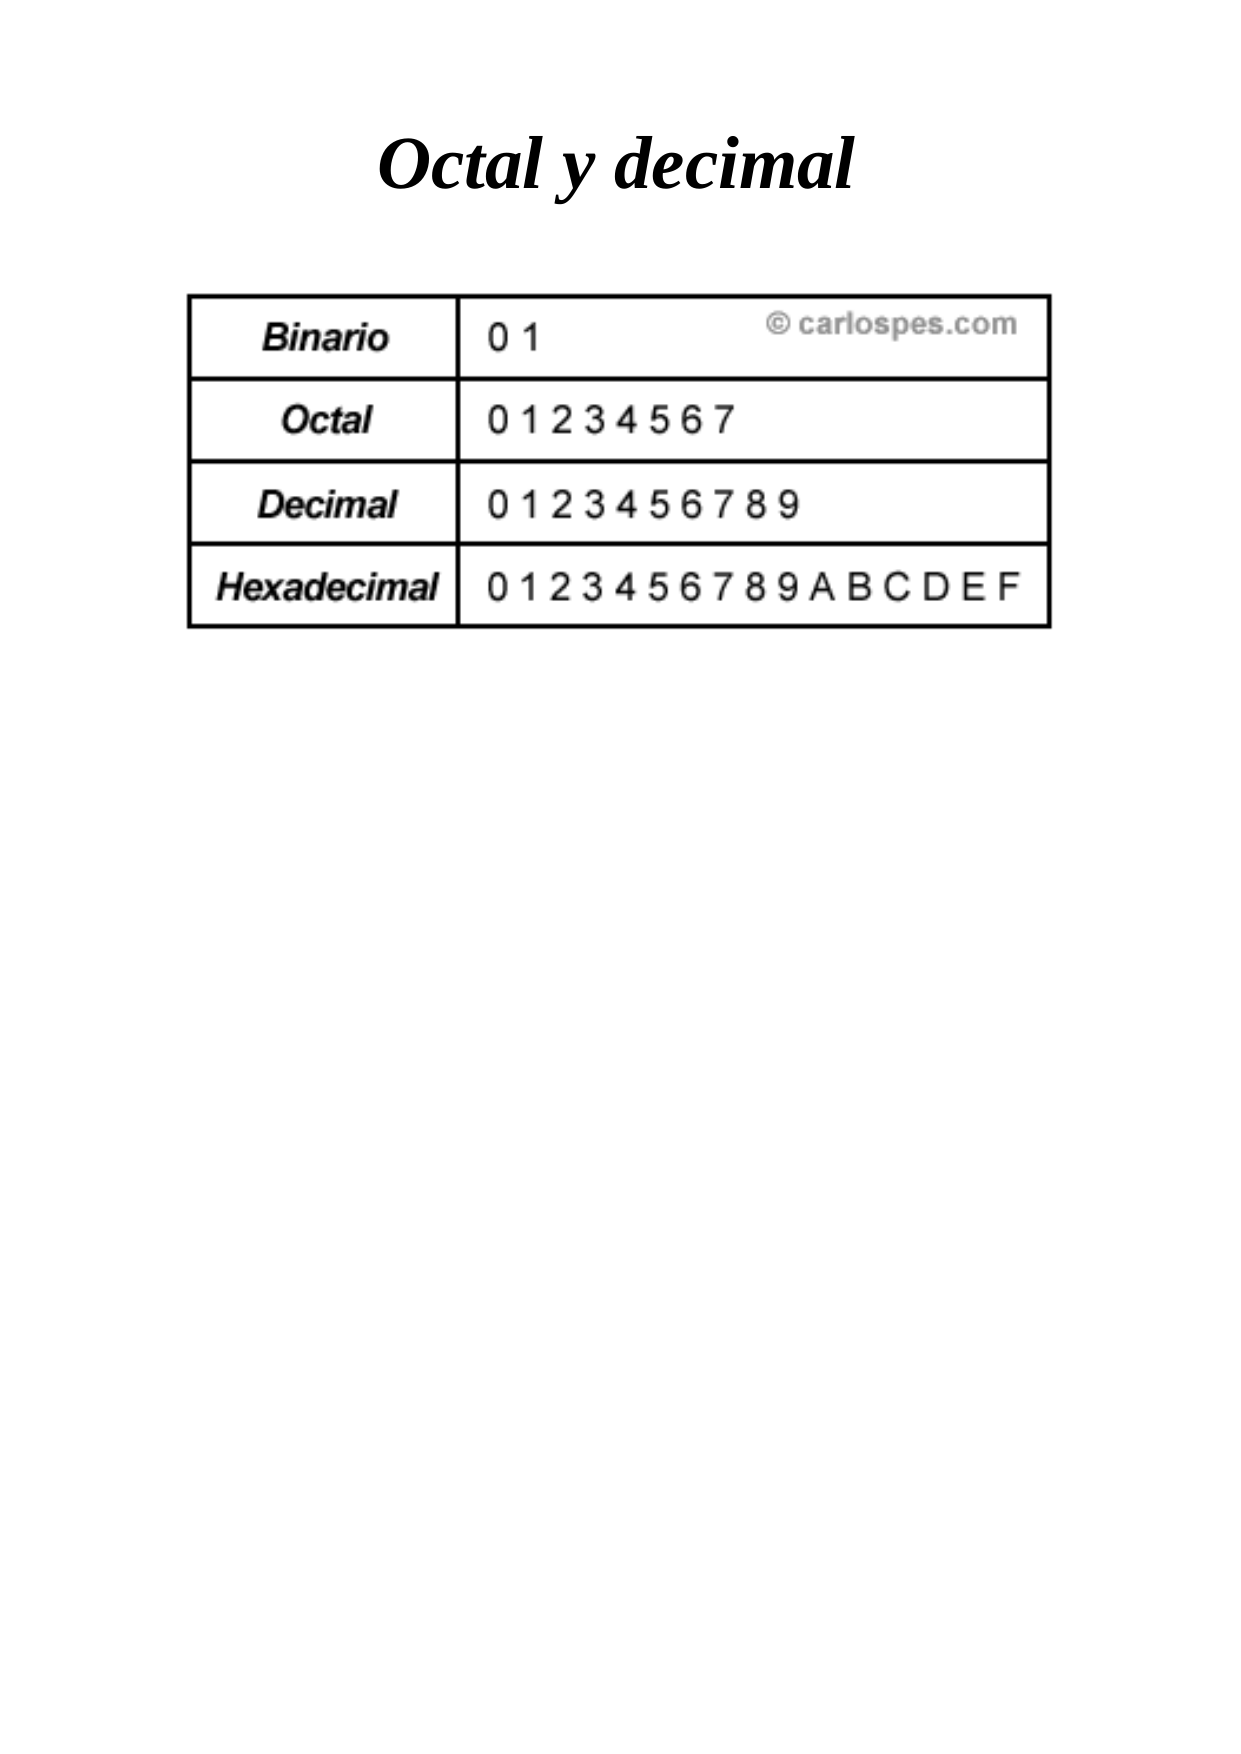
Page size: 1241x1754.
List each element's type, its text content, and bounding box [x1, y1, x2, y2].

picture [183, 290, 1057, 634]
text Octal y decimal [118, 118, 1122, 204]
